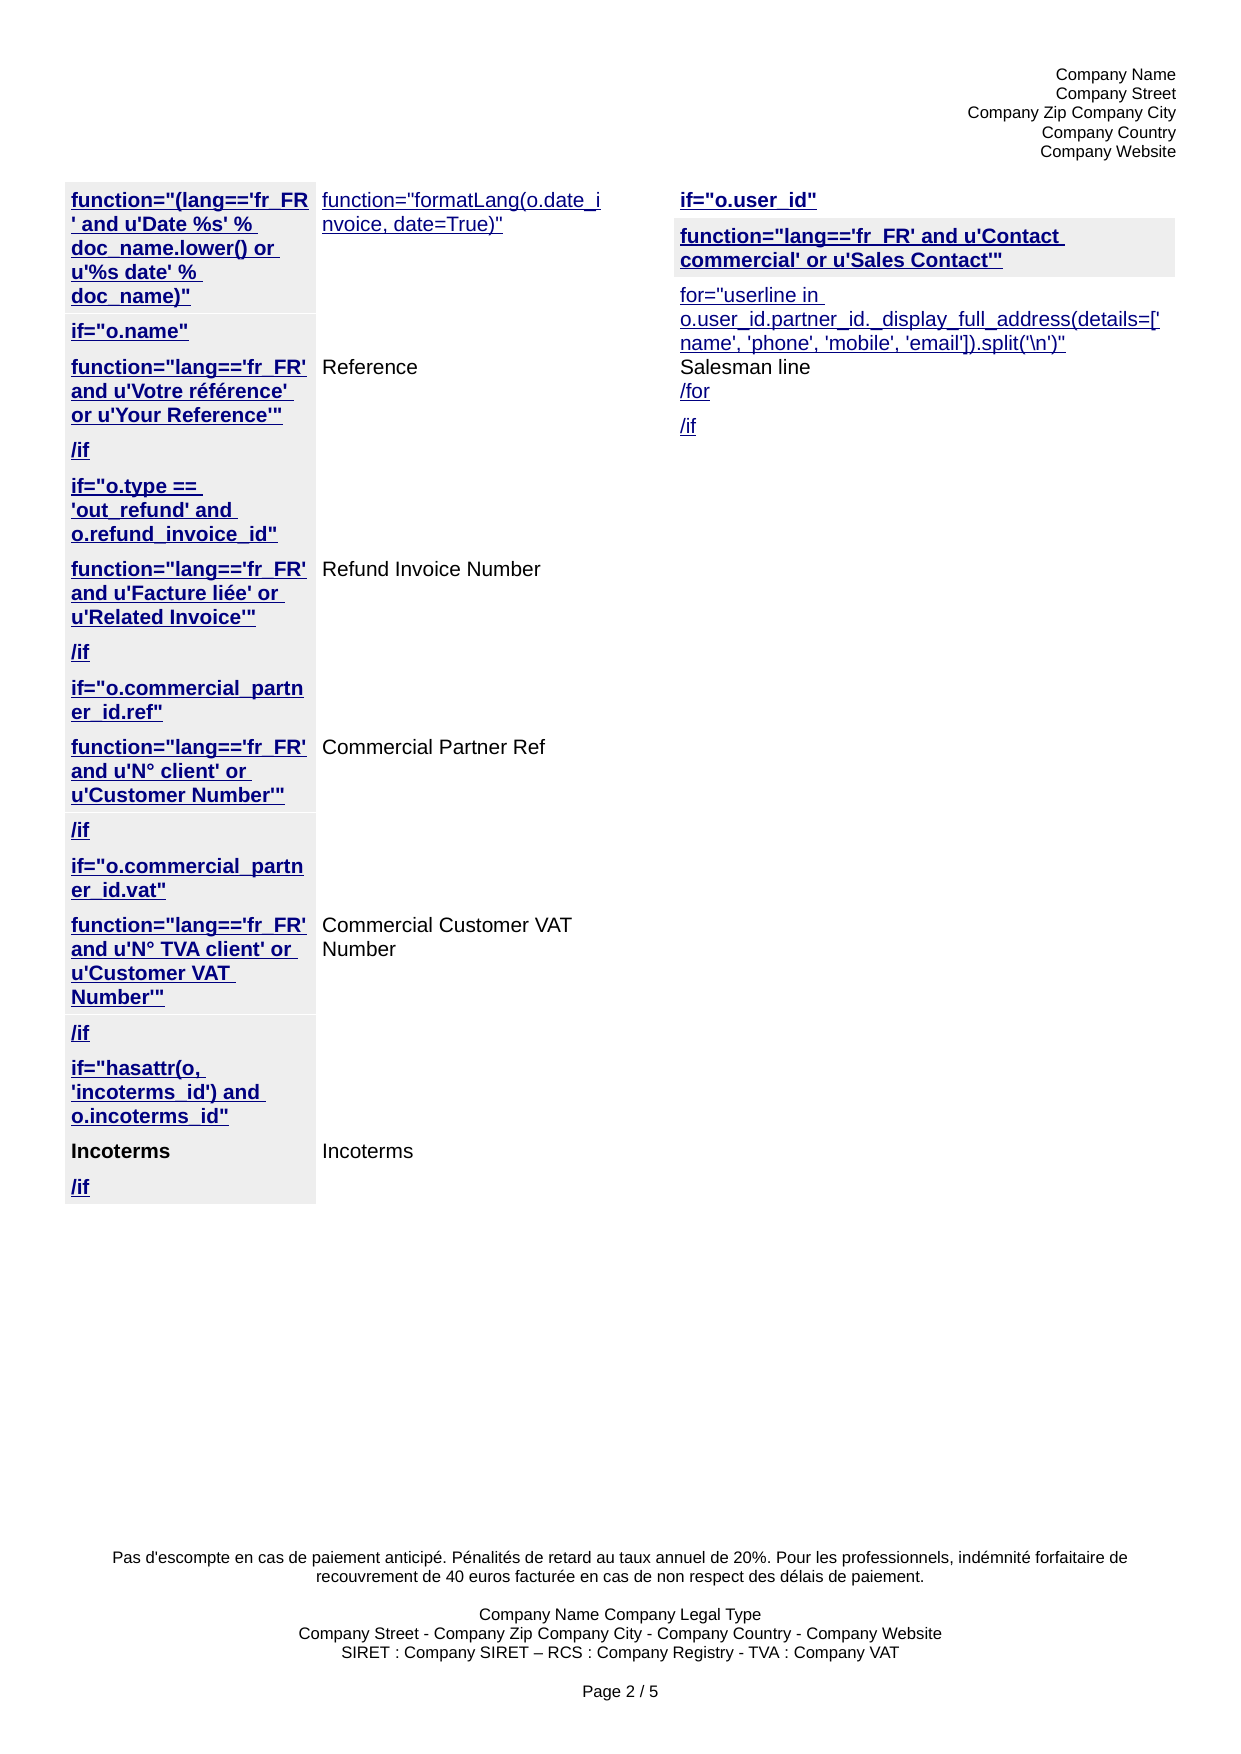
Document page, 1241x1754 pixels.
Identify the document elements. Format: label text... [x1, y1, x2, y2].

table_cell Incoterms [316, 1133, 608, 1169]
table_cell if="o.type == 'out_refund' and o.refund_invoice_id" [65, 468, 316, 551]
table_cell for="userline in o.user_id.partner_id._display_full_address(details=['name', 'phone', 'mobile', 'email']).split('\n')" Salesman line /for [674, 277, 1175, 408]
table_cell Incoterms [65, 1133, 316, 1169]
table_header if="o.user_id" [674, 182, 1175, 218]
table_cell /if [674, 408, 1175, 444]
table_cell [316, 848, 608, 907]
table_header function="formatLang(o.date_invoice, date=True)" [316, 182, 608, 313]
table_cell if="o.name" [65, 314, 316, 349]
table_cell [316, 813, 608, 848]
table_cell [316, 432, 608, 468]
table_cell [316, 1015, 608, 1050]
table_cell if="o.commercial_partner_id.vat" [65, 848, 316, 907]
table_cell function="lang=='fr_FR' and u'Votre référence' or u'Your Reference'" [65, 349, 316, 432]
table_cell function="lang=='fr_FR' and u'N° client' or u'Customer Number'" [65, 729, 316, 812]
table_cell /if [65, 432, 316, 468]
table_cell [316, 314, 608, 349]
table_cell /if [65, 1015, 316, 1050]
table_cell /if [65, 813, 316, 848]
table_cell Commercial Customer VAT Number [316, 907, 608, 1014]
table_cell [316, 1169, 608, 1204]
table_cell [316, 1050, 608, 1133]
table_cell function="lang=='fr_FR' and u'Contact commercial' or u'Sales Contact'" [674, 218, 1175, 277]
table_cell /if [65, 634, 316, 670]
table_header [674, 444, 1175, 1204]
table_cell [316, 468, 608, 551]
table_header function="(lang=='fr_FR' and u'Date %s' % doc_name.lower() or u'%s date' % doc_name)" [65, 182, 316, 313]
table_cell function="lang=='fr_FR' and u'N° TVA client' or u'Customer VAT Number'" [65, 907, 316, 1014]
table_cell Reference [316, 349, 608, 432]
table_header [608, 182, 674, 1204]
table_cell if="hasattr(o, 'incoterms_id') and o.incoterms_id" [65, 1050, 316, 1133]
table_cell /if [65, 1169, 316, 1204]
table_cell [316, 670, 608, 729]
table_cell Refund Invoice Number [316, 551, 608, 634]
table_cell if="o.commercial_partner_id.ref" [65, 670, 316, 729]
table_cell [316, 634, 608, 670]
table_cell function="lang=='fr_FR' and u'Facture liée' or u'Related Invoice'" [65, 551, 316, 634]
table_cell Commercial Partner Ref [316, 729, 608, 812]
